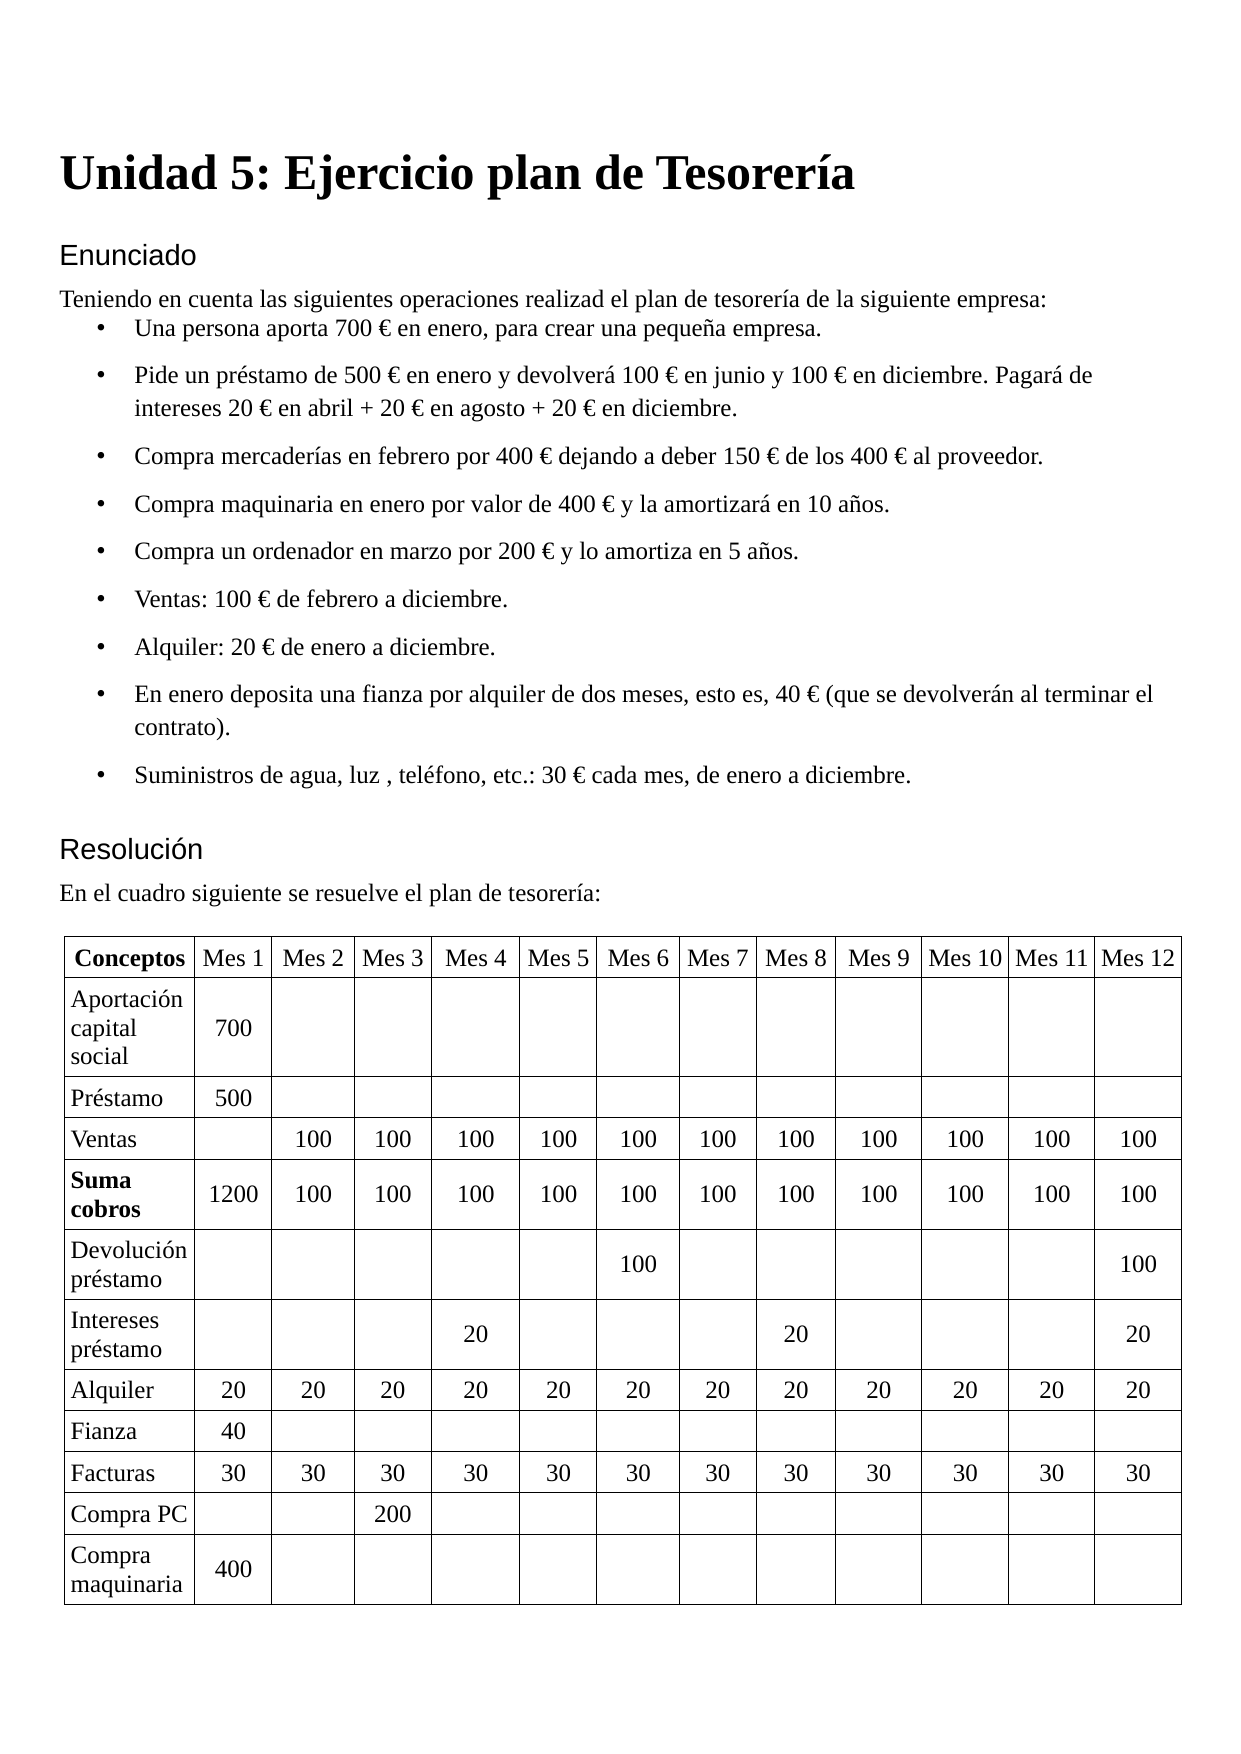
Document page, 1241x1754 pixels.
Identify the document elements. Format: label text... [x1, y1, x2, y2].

table_header Mes 4 [432, 937, 519, 977]
table_cell [597, 1493, 679, 1533]
table_cell [195, 1118, 271, 1158]
table_cell [195, 1493, 271, 1533]
table_cell [597, 1411, 679, 1451]
table_cell 100 [836, 1118, 921, 1158]
table_cell [680, 1077, 756, 1117]
table_cell 100 [355, 1160, 431, 1228]
table_cell [272, 1300, 354, 1368]
table_cell [680, 1493, 756, 1533]
table_cell [597, 1077, 679, 1117]
table_cell 100 [836, 1160, 921, 1228]
table_cell 100 [272, 1160, 354, 1228]
table_cell 20 [680, 1370, 756, 1410]
table_cell [520, 1411, 596, 1451]
table_cell [1095, 1493, 1181, 1533]
text Teniendo en cuenta las siguientes operaciones realizad el plan de tesorería de la siguiente empresa: [59, 284, 1181, 313]
table_cell [432, 978, 519, 1076]
list Compra mercaderías en febrero por 400 € dejando a deber 150 € de los 400 € al proveedor. [97, 441, 1181, 470]
text En el cuadro siguiente se resuelve el plan de tesorería: [59, 878, 1181, 907]
table_cell [272, 978, 354, 1076]
table_cell [520, 1535, 596, 1603]
table_cell Intereses préstamo [65, 1300, 194, 1368]
table_cell Fianza [65, 1411, 194, 1451]
table_cell [1009, 1230, 1094, 1298]
list Ventas: 100 € de febrero a diciembre. [97, 584, 1181, 613]
subtitle Resolución [59, 832, 1181, 866]
list Compra maquinaria en enero por valor de 400 € y la amortizará en 10 años. [97, 489, 1181, 517]
table_cell [757, 1493, 835, 1533]
table_cell [355, 978, 431, 1076]
table_cell [1009, 1493, 1094, 1533]
table_cell [597, 1535, 679, 1603]
table_cell [355, 1535, 431, 1603]
table_cell [355, 1411, 431, 1451]
table_cell [1009, 1077, 1094, 1117]
table_cell [922, 1411, 1008, 1451]
table_cell 200 [355, 1493, 431, 1533]
table_cell 20 [757, 1370, 835, 1410]
table_cell [836, 1493, 921, 1533]
table_cell 100 [1095, 1230, 1181, 1298]
subtitle Unidad 5: Ejercicio plan de Tesorería [59, 143, 1181, 201]
table_cell [195, 1230, 271, 1298]
table_cell [836, 1077, 921, 1117]
table_cell 100 [1095, 1160, 1181, 1228]
table_cell [195, 1300, 271, 1368]
table_cell [272, 1411, 354, 1451]
list En enero deposita una fianza por alquiler de dos meses, esto es, 40 € (que se devolverán al terminar el contrato). [97, 679, 1181, 741]
table_cell [432, 1493, 519, 1533]
table_cell [272, 1077, 354, 1117]
list Compra un ordenador en marzo por 200 € y lo amortiza en 5 años. [97, 536, 1181, 565]
table_cell [680, 1411, 756, 1451]
table_cell [1095, 1411, 1181, 1451]
table_cell [836, 1535, 921, 1603]
table_header Mes 7 [680, 937, 756, 977]
table_cell [836, 978, 921, 1076]
table_header Mes 2 [272, 937, 354, 977]
table_cell 20 [355, 1370, 431, 1410]
table_cell 20 [195, 1370, 271, 1410]
table_cell [520, 1300, 596, 1368]
table_header Conceptos [65, 937, 194, 977]
table_header Mes 11 [1009, 937, 1094, 977]
table_cell [520, 1077, 596, 1117]
table_header Mes 8 [757, 937, 835, 977]
table_cell [922, 1493, 1008, 1533]
table_cell [355, 1300, 431, 1368]
table_cell 20 [1009, 1370, 1094, 1410]
table_cell [836, 1230, 921, 1298]
table_cell 20 [922, 1370, 1008, 1410]
table_cell [922, 1535, 1008, 1603]
table_cell [272, 1535, 354, 1603]
table_cell 30 [355, 1452, 431, 1492]
table_cell 30 [195, 1452, 271, 1492]
table_cell 100 [1009, 1118, 1094, 1158]
table_cell Aportación capital social [65, 978, 194, 1076]
table_cell 400 [195, 1535, 271, 1603]
table_cell [680, 1535, 756, 1603]
table_cell [432, 1535, 519, 1603]
table_cell 1200 [195, 1160, 271, 1228]
table_cell 20 [432, 1370, 519, 1410]
table_cell [597, 978, 679, 1076]
table_cell 100 [757, 1160, 835, 1228]
table_cell [432, 1230, 519, 1298]
table_cell 100 [432, 1160, 519, 1228]
table_cell 30 [272, 1452, 354, 1492]
table_cell 20 [432, 1300, 519, 1368]
table_cell [757, 1230, 835, 1298]
table_cell [1095, 1077, 1181, 1117]
table_cell 100 [680, 1118, 756, 1158]
table_cell [757, 1077, 835, 1117]
table_cell Préstamo [65, 1077, 194, 1117]
table_cell [520, 978, 596, 1076]
table_cell 30 [1009, 1452, 1094, 1492]
table_cell 30 [757, 1452, 835, 1492]
table_cell 100 [432, 1118, 519, 1158]
table_cell 100 [520, 1160, 596, 1228]
table_cell [757, 978, 835, 1076]
table_cell Compra PC [65, 1493, 194, 1533]
table_cell Compra maquinaria [65, 1535, 194, 1603]
table_cell 20 [1095, 1370, 1181, 1410]
table_cell [432, 1077, 519, 1117]
table_cell 100 [272, 1118, 354, 1158]
table_cell 30 [597, 1452, 679, 1492]
table_cell [836, 1300, 921, 1368]
table_cell 100 [1095, 1118, 1181, 1158]
table_cell 100 [922, 1160, 1008, 1228]
table_cell 20 [836, 1370, 921, 1410]
subtitle Enunciado [59, 238, 1181, 272]
table_cell [1009, 1411, 1094, 1451]
list Una persona aporta 700 € en enero, para crear una pequeña empresa. [97, 313, 1181, 342]
table_cell 100 [922, 1118, 1008, 1158]
table_cell 30 [680, 1452, 756, 1492]
table_cell Devolución préstamo [65, 1230, 194, 1298]
table_cell 700 [195, 978, 271, 1076]
table_cell 20 [757, 1300, 835, 1368]
table_cell 40 [195, 1411, 271, 1451]
table_cell [922, 978, 1008, 1076]
table_cell [432, 1411, 519, 1451]
table_cell [1095, 1535, 1181, 1603]
table_cell [922, 1077, 1008, 1117]
table_cell [355, 1077, 431, 1117]
table_cell [1095, 978, 1181, 1076]
table_cell 20 [1095, 1300, 1181, 1368]
table_cell [272, 1493, 354, 1533]
table_cell 100 [520, 1118, 596, 1158]
table_cell [520, 1493, 596, 1533]
table_header Mes 10 [922, 937, 1008, 977]
table_cell [836, 1411, 921, 1451]
table_cell Facturas [65, 1452, 194, 1492]
table_cell [597, 1300, 679, 1368]
table_cell 30 [1095, 1452, 1181, 1492]
table_cell 30 [922, 1452, 1008, 1492]
table_cell 30 [432, 1452, 519, 1492]
table_header Mes 5 [520, 937, 596, 977]
table_cell [520, 1230, 596, 1298]
list Suministros de agua, luz , teléfono, etc.: 30 € cada mes, de enero a diciembre. [97, 760, 1181, 788]
table_header Mes 3 [355, 937, 431, 977]
table_cell 100 [680, 1160, 756, 1228]
table_cell 100 [757, 1118, 835, 1158]
table_cell 100 [597, 1118, 679, 1158]
table_cell 30 [520, 1452, 596, 1492]
table_header Mes 9 [836, 937, 921, 977]
table_cell 500 [195, 1077, 271, 1117]
table_cell [680, 978, 756, 1076]
table_cell [757, 1535, 835, 1603]
table_cell Suma cobros [65, 1160, 194, 1228]
table_cell [922, 1300, 1008, 1368]
table_header Mes 6 [597, 937, 679, 977]
table_cell Alquiler [65, 1370, 194, 1410]
table_cell [272, 1230, 354, 1298]
table_cell 20 [272, 1370, 354, 1410]
table_cell 20 [520, 1370, 596, 1410]
table_cell [680, 1300, 756, 1368]
table_cell Ventas [65, 1118, 194, 1158]
table_cell 100 [597, 1230, 679, 1298]
table_cell [1009, 1300, 1094, 1368]
table_cell 100 [597, 1160, 679, 1228]
table_cell 100 [355, 1118, 431, 1158]
table_cell [757, 1411, 835, 1451]
table_cell [1009, 978, 1094, 1076]
table_header Mes 1 [195, 937, 271, 977]
list Pide un préstamo de 500 € en enero y devolverá 100 € en junio y 100 € en diciembre. Pagará de intereses 20 € en abril + 20 € en agosto + 20 € en diciembre. [97, 361, 1181, 422]
table_cell 100 [1009, 1160, 1094, 1228]
table_cell 20 [597, 1370, 679, 1410]
table_cell [355, 1230, 431, 1298]
table_cell [922, 1230, 1008, 1298]
table_cell [680, 1230, 756, 1298]
list Alquiler: 20 € de enero a diciembre. [97, 632, 1181, 660]
table_cell [1009, 1535, 1094, 1603]
table_cell 30 [836, 1452, 921, 1492]
table_header Mes 12 [1095, 937, 1181, 977]
